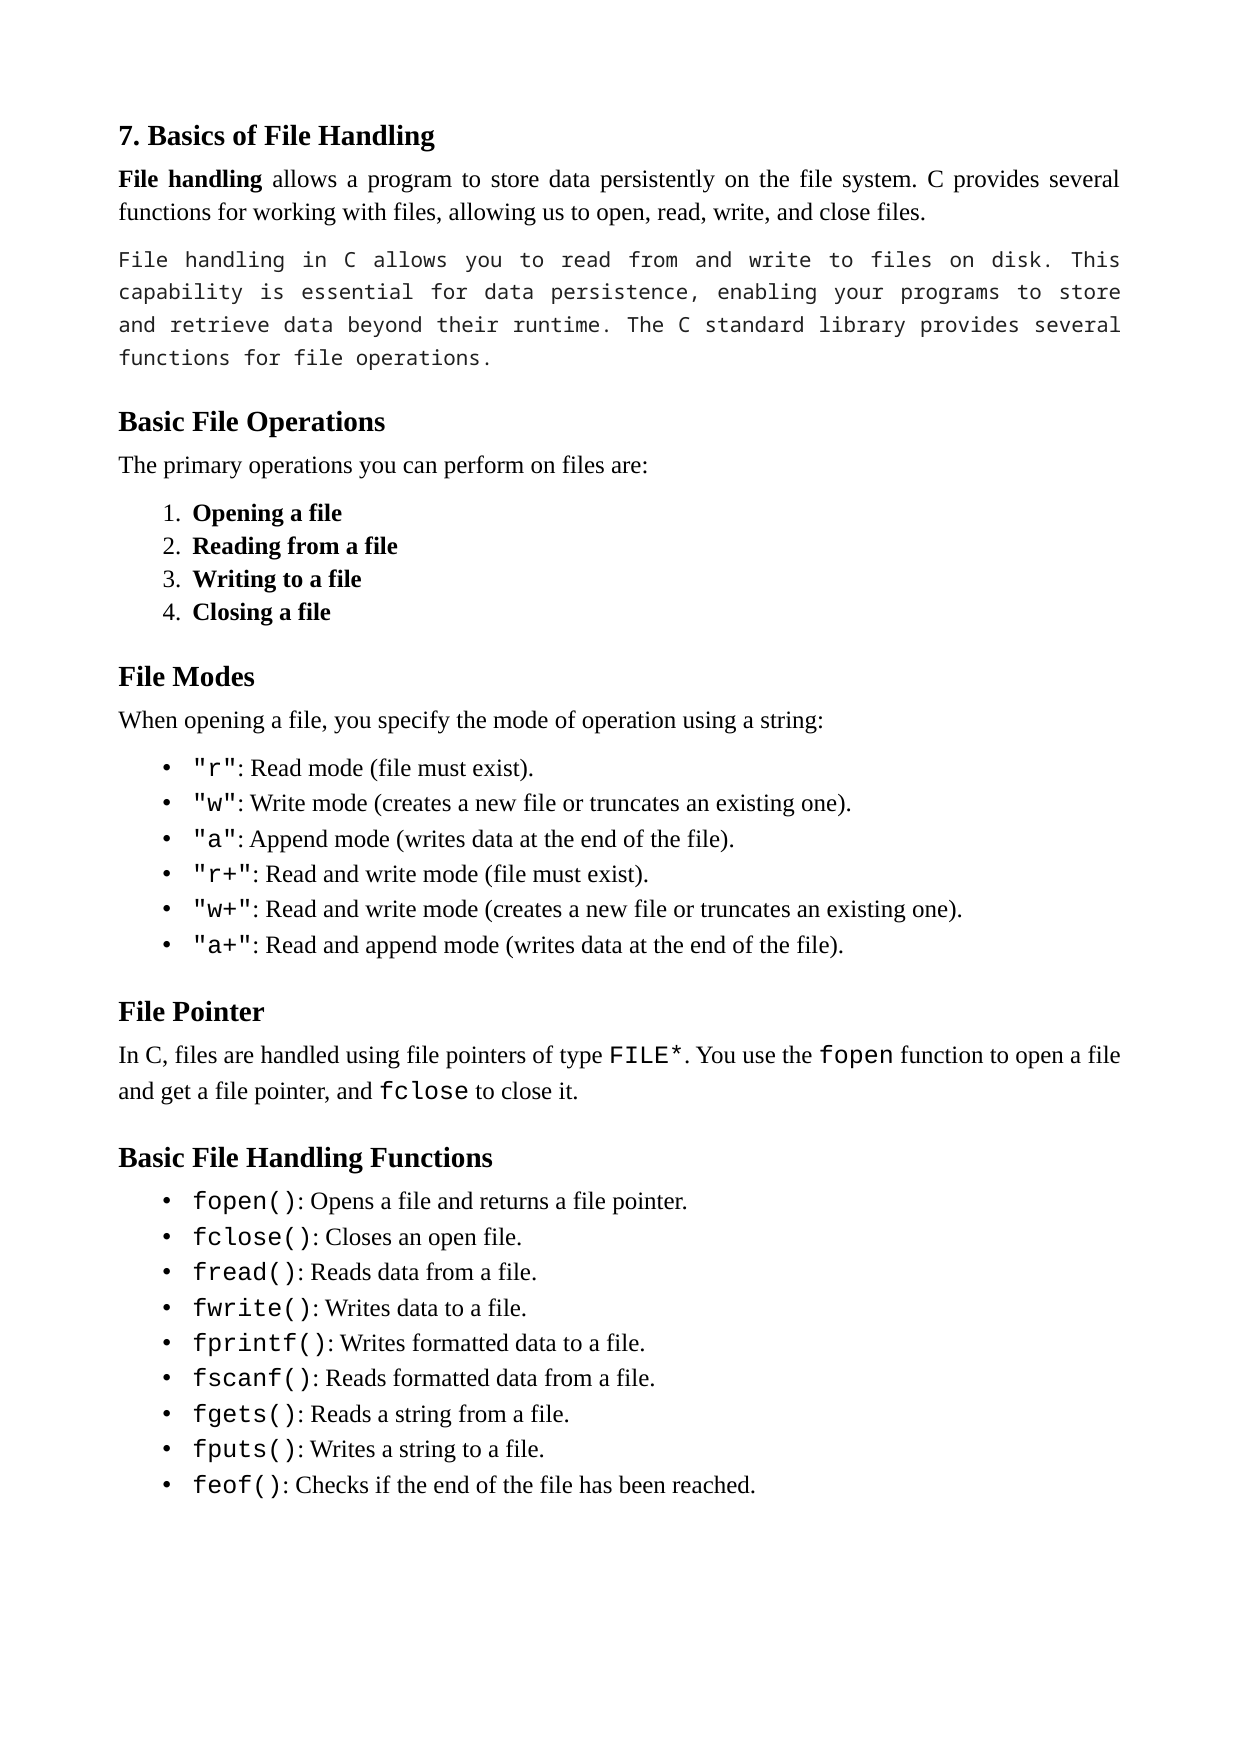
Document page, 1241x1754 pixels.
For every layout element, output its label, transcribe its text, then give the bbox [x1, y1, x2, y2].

list "a": Append mode (writes data at the end of the file). [162, 824, 1122, 854]
list "a+": Read and append mode (writes data at the end of the file). [162, 930, 1122, 961]
list fwrite(): Writes data to a file. [162, 1293, 1122, 1323]
subtitle File Modes [118, 659, 1122, 693]
list "w+": Read and write mode (creates a new file or truncates an existing one). [162, 894, 1122, 925]
list fprintf(): Writes formatted data to a file. [162, 1328, 1122, 1359]
list Reading from a file [162, 531, 1122, 560]
list fopen(): Opens a file and returns a file pointer. [162, 1186, 1122, 1217]
list fscanf(): Reads formatted data from a file. [162, 1363, 1122, 1394]
list Opening a file [162, 498, 1122, 527]
list fread(): Reads data from a file. [162, 1257, 1122, 1288]
subtitle Basic File Handling Functions [118, 1140, 1122, 1174]
text File handling allows a program to store data persistently on the file system. C provides several functions for working with files, allowing us to open, read, write, and close files. [118, 164, 1122, 226]
list "r+": Read and write mode (file must exist). [162, 859, 1122, 890]
subtitle 7. Basics of File Handling [118, 118, 1122, 152]
list Closing a file [162, 597, 1122, 626]
text File handling in C allows you to read from and write to files on disk. This capability is essential for data persistence, enabling your programs to store and retrieve data beyond their runtime. The C standard library provides several functions for file operations. [118, 245, 1122, 371]
subtitle File Pointer [118, 994, 1122, 1028]
list fgets(): Reads a string from a file. [162, 1399, 1122, 1430]
list "r": Read mode (file must exist). [162, 753, 1122, 784]
list fclose(): Closes an open file. [162, 1222, 1122, 1253]
list "w": Write mode (creates a new file or truncates an existing one). [162, 788, 1122, 819]
list Writing to a file [162, 564, 1122, 593]
text When opening a file, you specify the mode of operation using a string: [118, 705, 1122, 734]
subtitle Basic File Operations [118, 404, 1122, 438]
text In C, files are handled using file pointers of type FILE*. You use the fopen function to open a file and get a file pointer, and fclose to close it. [118, 1041, 1122, 1107]
text The primary operations you can perform on files are: [118, 450, 1122, 479]
list feof(): Checks if the end of the file has been reached. [162, 1470, 1122, 1501]
list fputs(): Writes a string to a file. [162, 1434, 1122, 1465]
